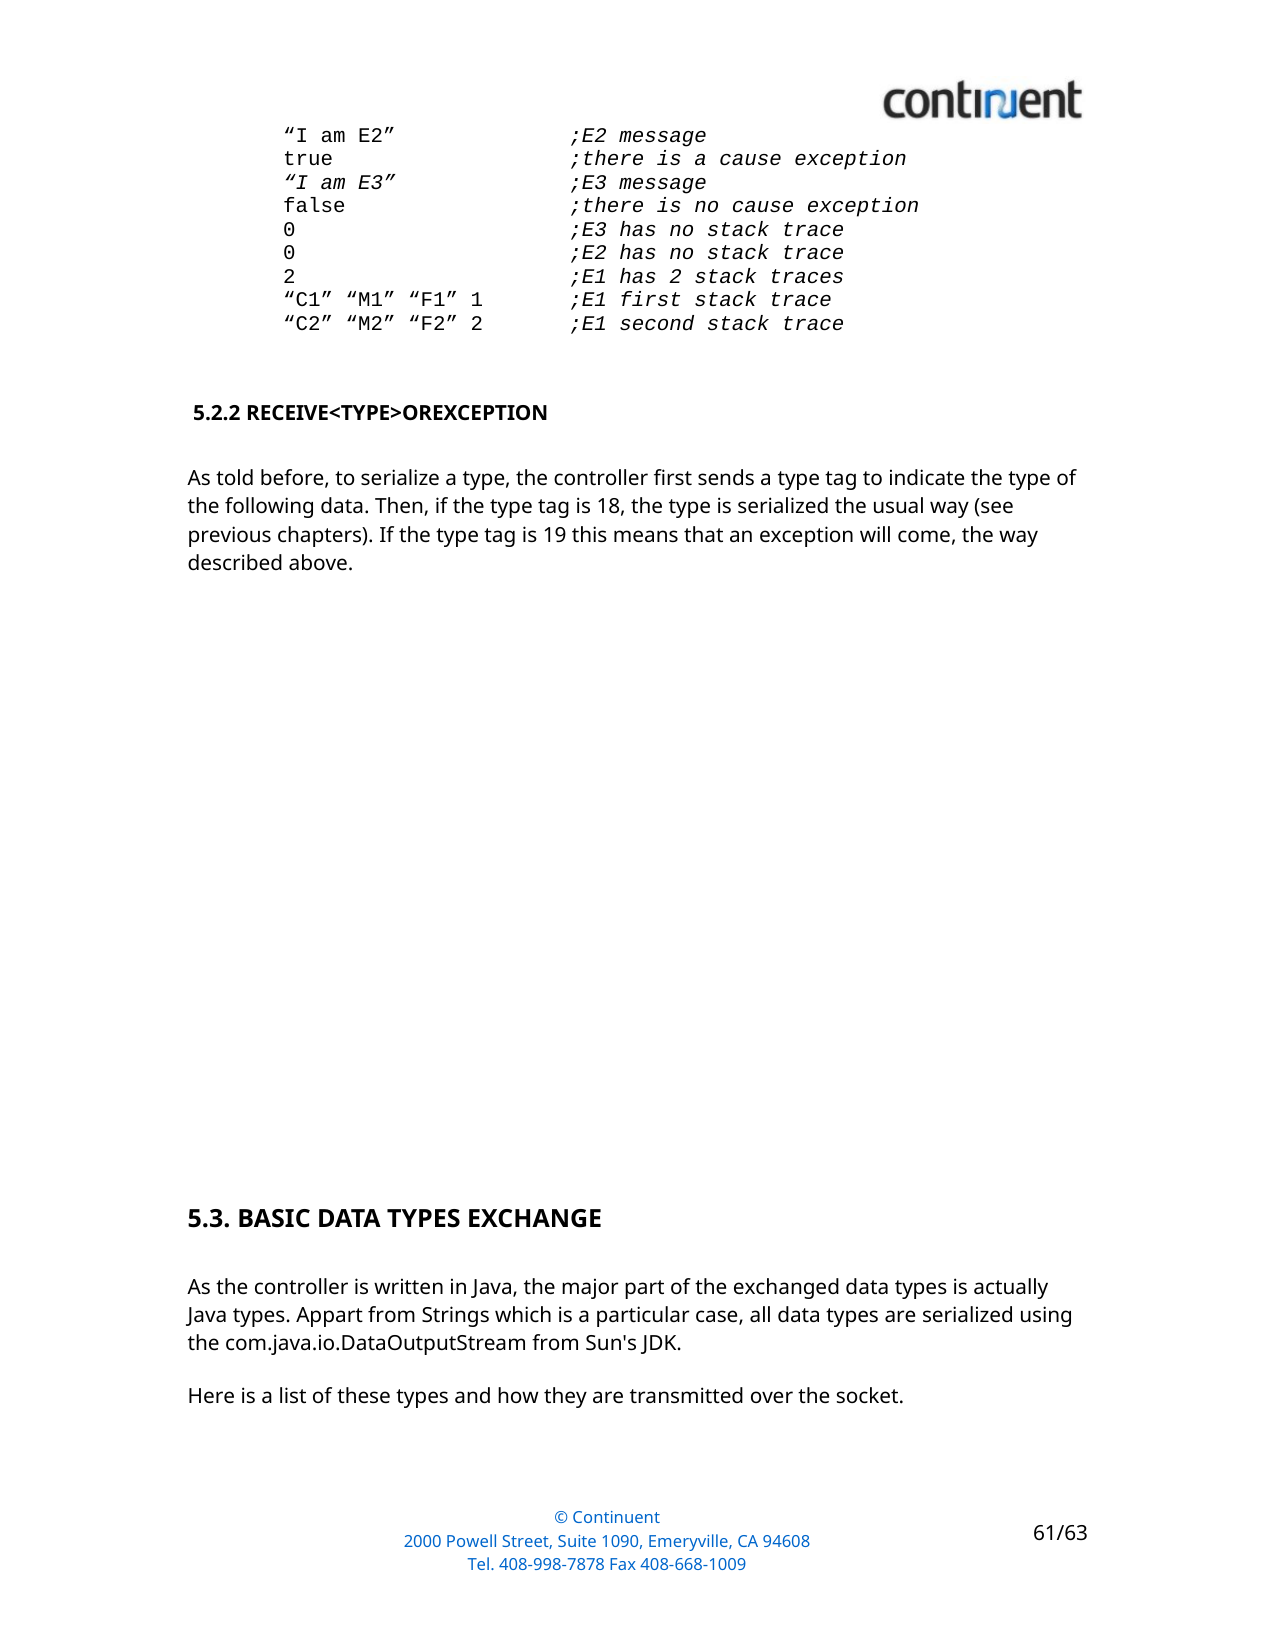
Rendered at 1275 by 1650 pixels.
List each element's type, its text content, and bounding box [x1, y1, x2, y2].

text false ;there is no cause exception [187, 195, 1087, 219]
text Here is a list of these types and how they are transmitted over the socket. [187, 1381, 1087, 1410]
text 0 ;E3 has no stack trace [187, 219, 1087, 242]
text As told before, to serialize a type, the controller first sends a type tag to indicate the type of the following data. Then, if the type tag is 18, the type is serialized the usual way (see previous chapters). If the type tag is 19 this means that an exception will come, the way described above. [187, 463, 1087, 576]
text “I am E3” ;E3 message [187, 172, 1087, 195]
text As the controller is written in Java, the major part of the exchanged data types is actually Java types. Appart from Strings which is a particular case, all data types are serialized using the com.java.io.DataOutputStream from Sun's JDK. [187, 1272, 1087, 1356]
text true ;there is a cause exception [187, 148, 1087, 172]
text 0 ;E2 has no stack trace [187, 242, 1087, 266]
text 2 ;E1 has 2 stack traces [187, 266, 1087, 289]
text “C1” “M1” “F1” 1 ;E1 first stack trace [187, 289, 1087, 313]
text “I am E2” ;E2 message [187, 125, 1087, 148]
subtitle Receive<type>ORException [187, 398, 1087, 426]
text “C2” “M2” “F2” 2 ;E1 second stack trace [187, 313, 1087, 337]
subtitle Basic Data types exchange [187, 1200, 1087, 1234]
picture [879, 76, 1087, 124]
